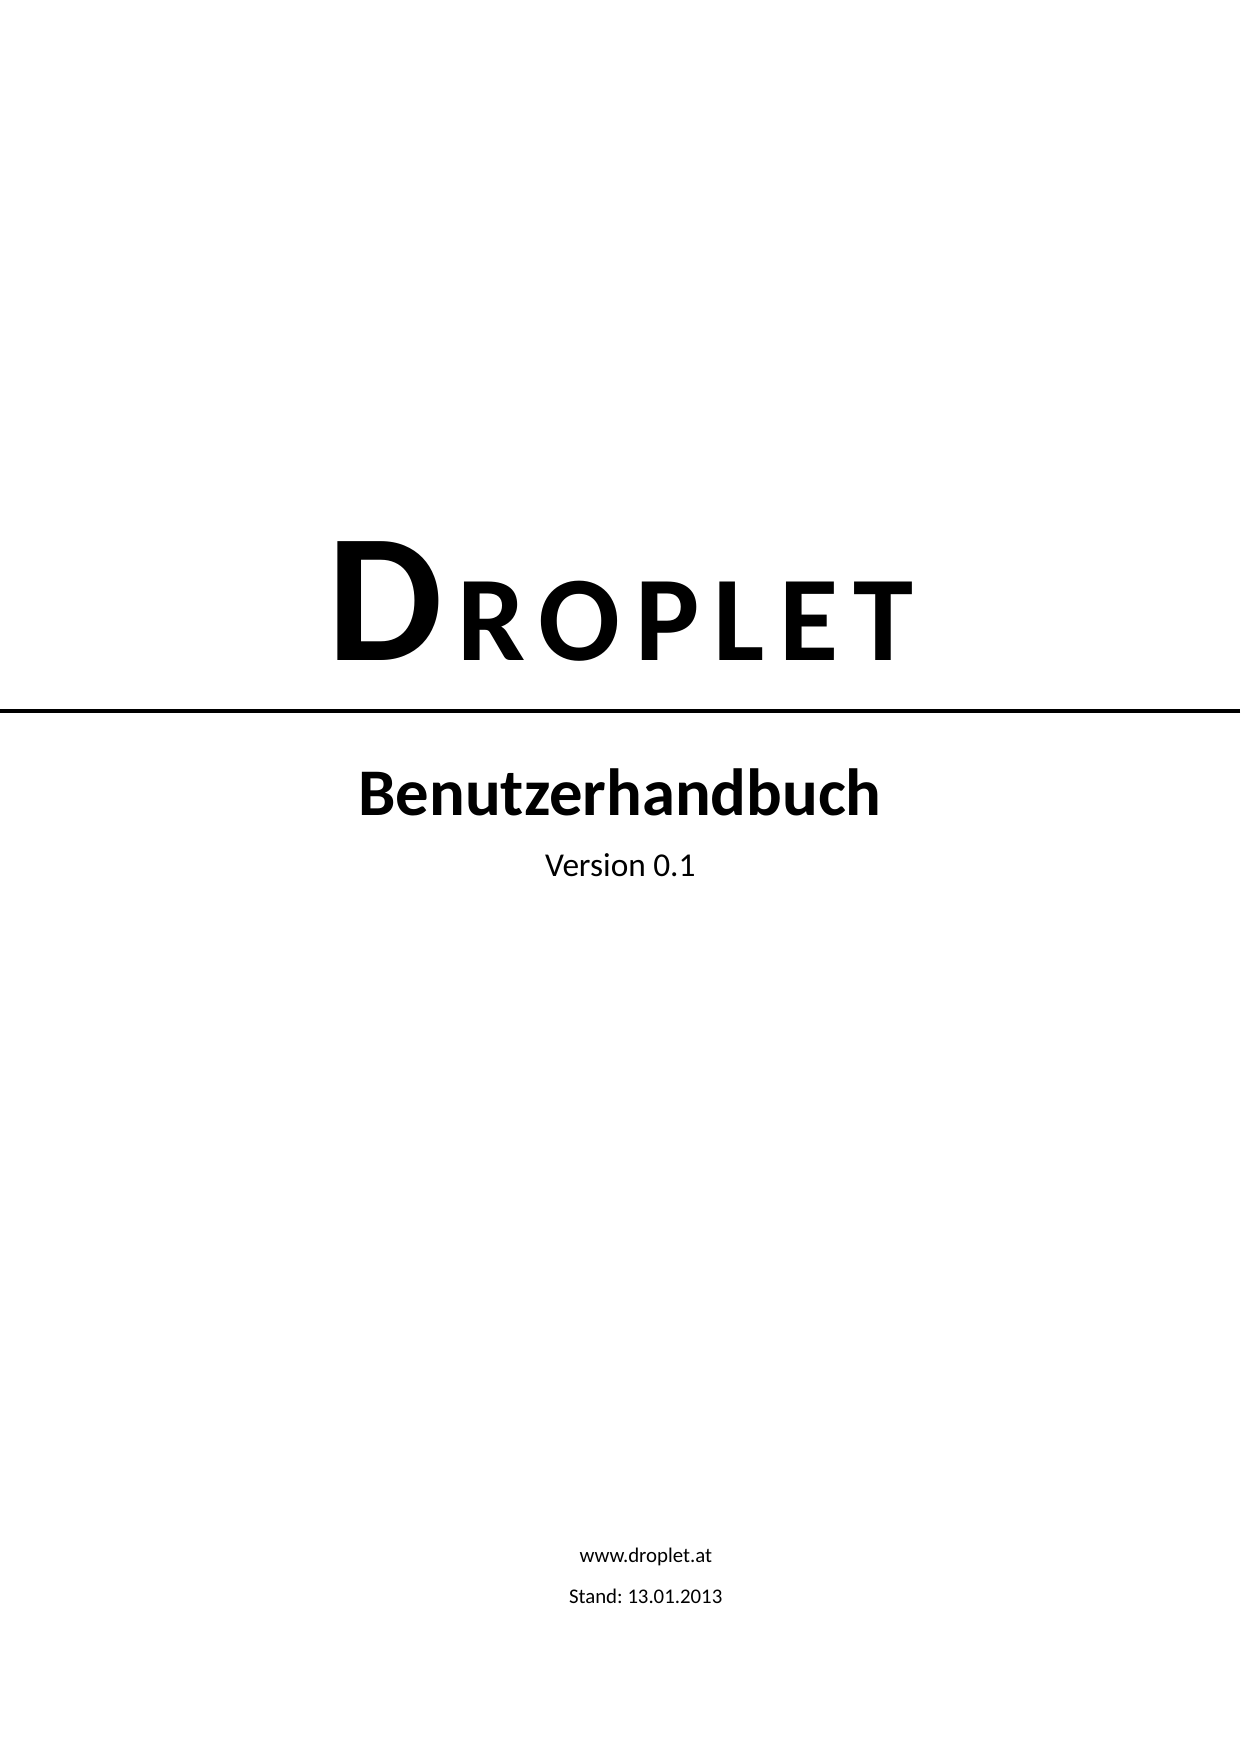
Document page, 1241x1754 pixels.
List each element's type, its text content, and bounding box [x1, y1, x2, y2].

subtitle Benutzerhandbuch [0, 751, 1240, 832]
subtitle Droplet [0, 480, 1240, 709]
text www.droplet.at [51, 1542, 1240, 1568]
text Stand: 13.01.2013 [51, 1583, 1240, 1609]
text Version 0.1 [0, 844, 1240, 885]
